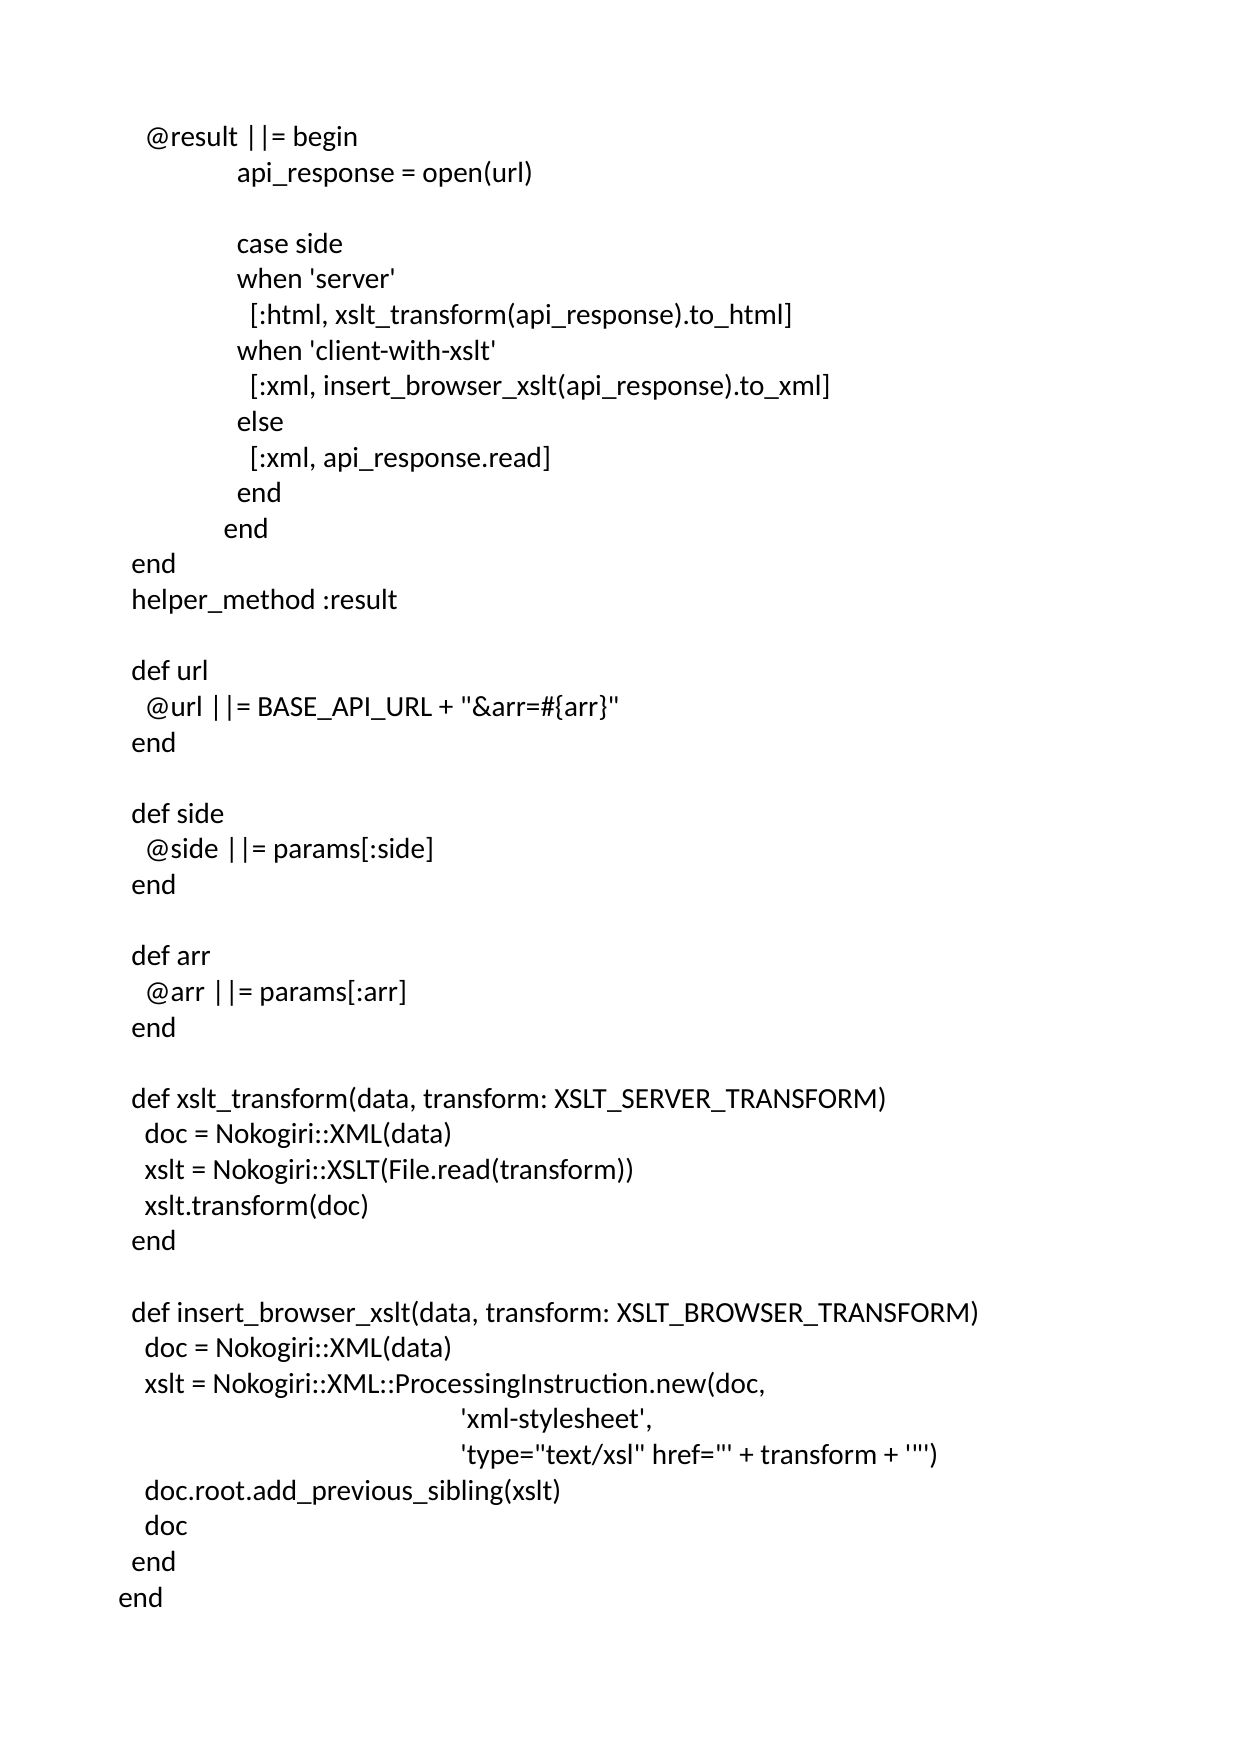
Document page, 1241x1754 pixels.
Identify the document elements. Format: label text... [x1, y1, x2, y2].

text @arr ||= params[:arr] [118, 973, 1122, 1009]
text end [118, 866, 1122, 902]
text helper_method :result [118, 581, 1122, 617]
text @side ||= params[:side] [118, 831, 1122, 866]
text doc = Nokogiri::XML(data) [118, 1116, 1122, 1151]
text api_response = open(url) [118, 154, 1122, 189]
text end [118, 1579, 1122, 1614]
text def xslt_transform(data, transform: XSLT_SERVER_TRANSFORM) [118, 1080, 1122, 1116]
text @result ||= begin [118, 118, 1122, 154]
text 'type="text/xsl" href="' + transform + '"') [118, 1436, 1122, 1472]
text [:xml, api_response.read] [118, 439, 1122, 474]
text @url ||= BASE_API_URL + "&arr=#{arr}" [118, 688, 1122, 724]
text xslt.transform(doc) [118, 1187, 1122, 1222]
text case side [118, 225, 1122, 261]
text doc.root.add_previous_sibling(xslt) [118, 1472, 1122, 1507]
text end [118, 1222, 1122, 1258]
text [:html, xslt_transform(api_response).to_html] [118, 296, 1122, 332]
text end [118, 1009, 1122, 1044]
text xslt = Nokogiri::XSLT(File.read(transform)) [118, 1151, 1122, 1187]
text [:xml, insert_browser_xslt(api_response).to_xml] [118, 367, 1122, 403]
text doc = Nokogiri::XML(data) [118, 1329, 1122, 1365]
text end [118, 474, 1122, 510]
text def side [118, 795, 1122, 831]
text end [118, 510, 1122, 546]
text def insert_browser_xslt(data, transform: XSLT_BROWSER_TRANSFORM) [118, 1294, 1122, 1329]
text else [118, 403, 1122, 439]
text end [118, 546, 1122, 581]
text def url [118, 652, 1122, 688]
text xslt = Nokogiri::XML::ProcessingInstruction.new(doc, [118, 1365, 1122, 1401]
text when 'client-with-xslt' [118, 332, 1122, 367]
text 'xml-stylesheet', [118, 1401, 1122, 1436]
text end [118, 724, 1122, 759]
text def arr [118, 937, 1122, 973]
text doc [118, 1507, 1122, 1543]
text end [118, 1543, 1122, 1579]
text when 'server' [118, 261, 1122, 296]
